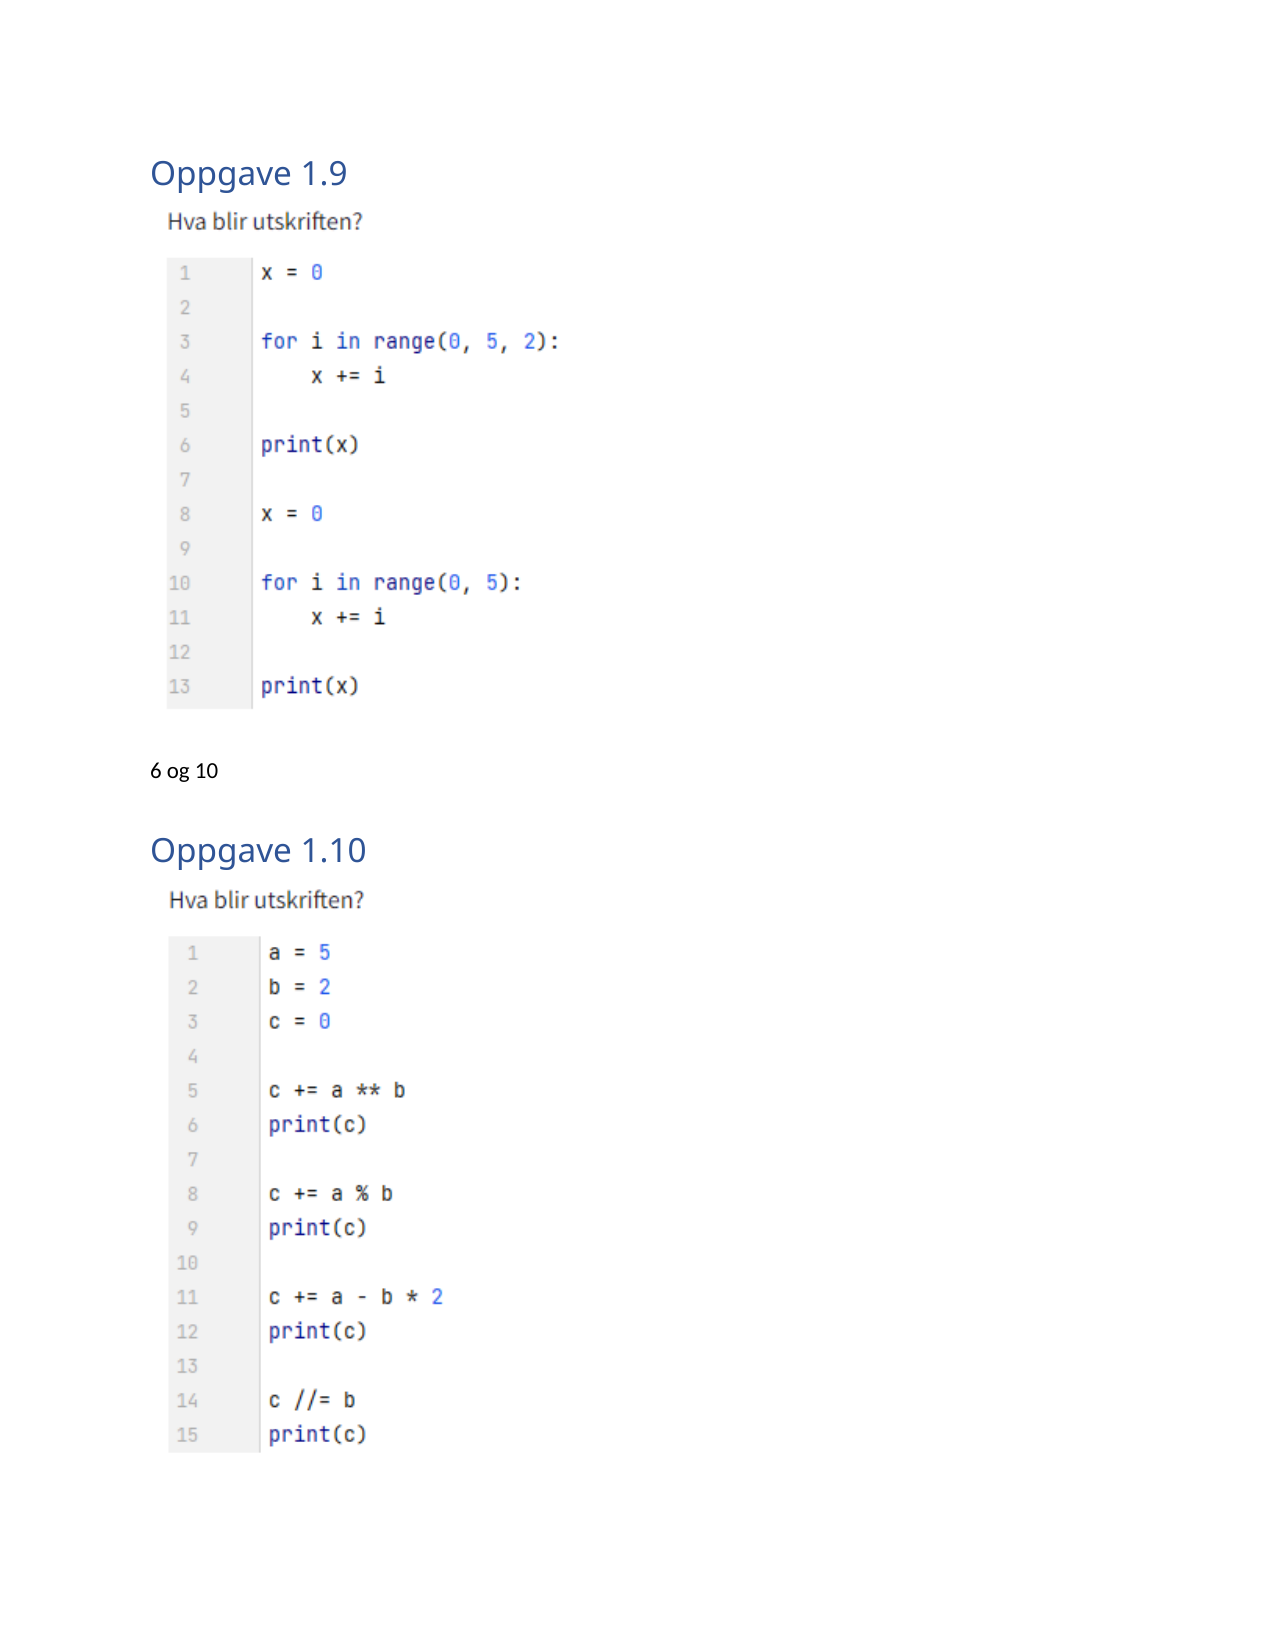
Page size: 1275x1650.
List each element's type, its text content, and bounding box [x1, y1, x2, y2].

subtitle Oppgave 1.9 [150, 150, 1125, 195]
text 6 og 10 [150, 756, 1125, 784]
subtitle Oppgave 1.10 [150, 827, 1125, 873]
